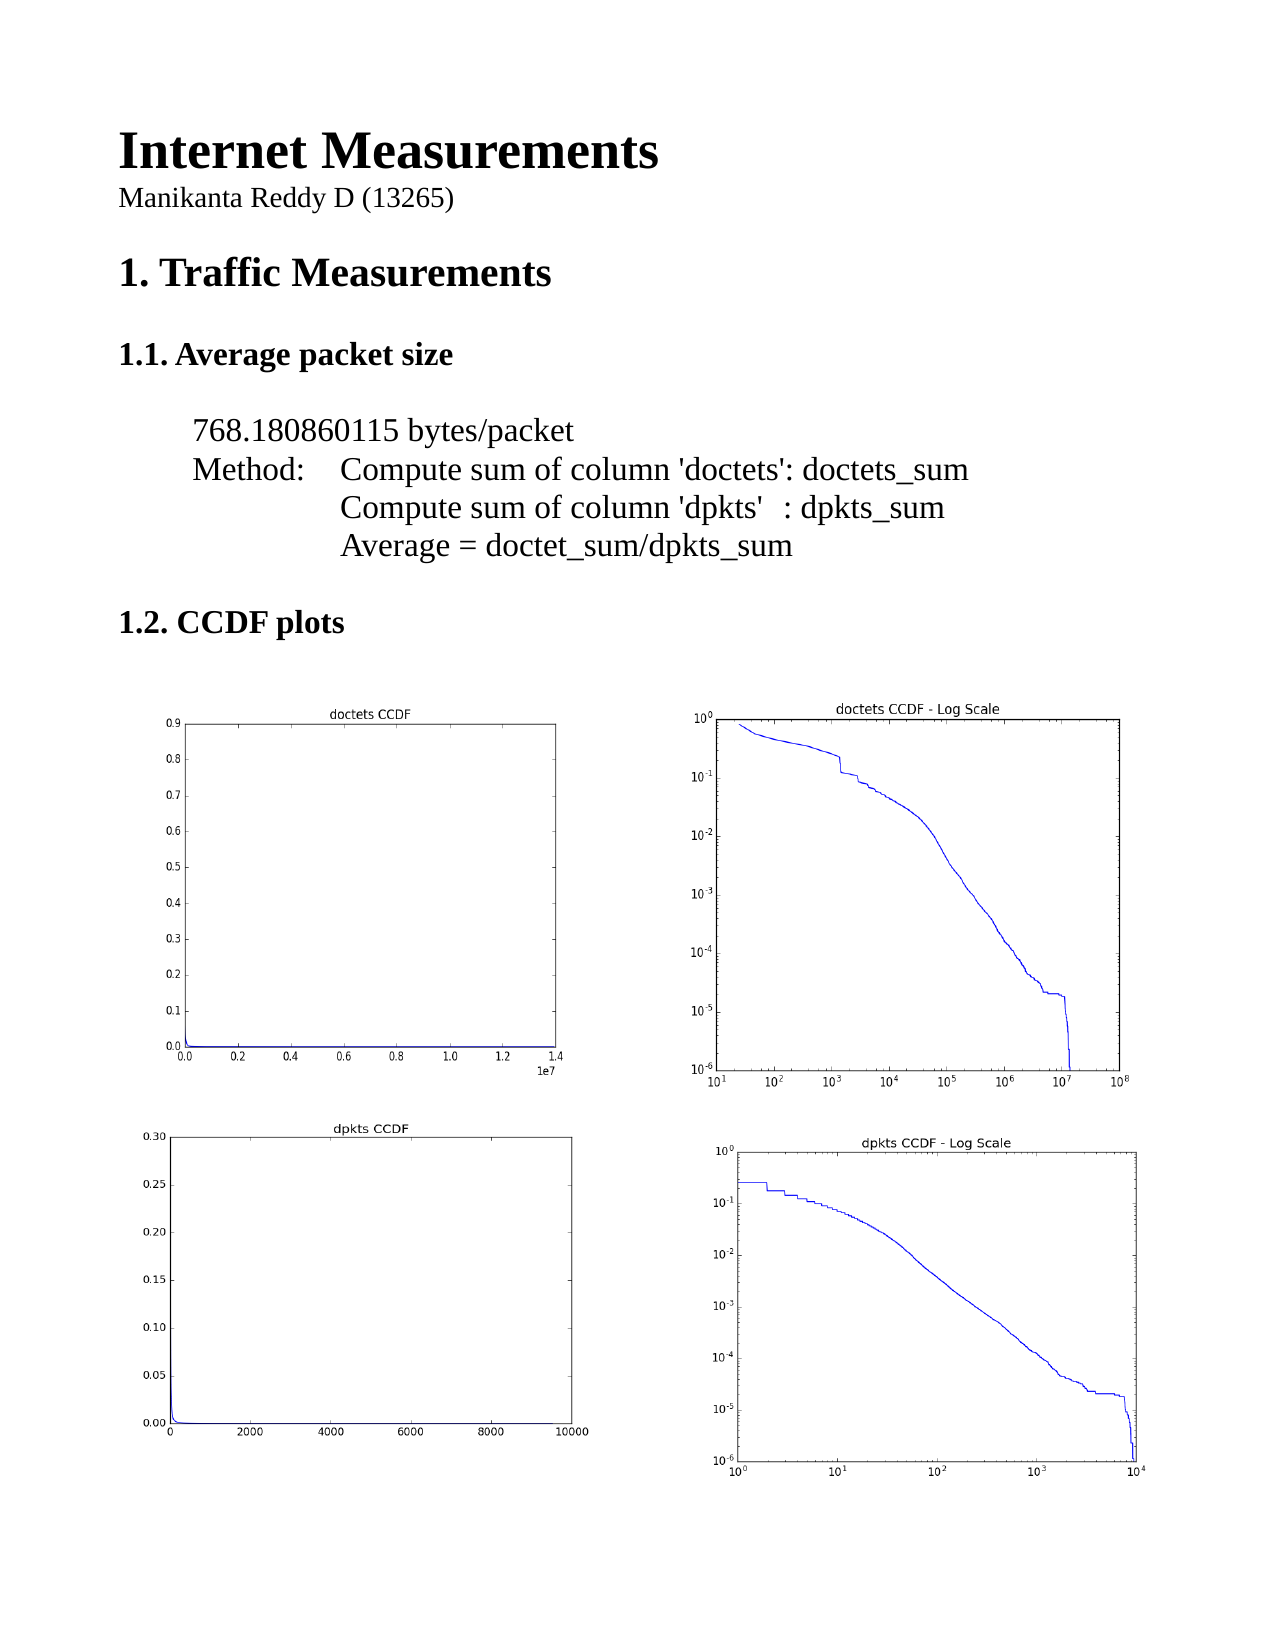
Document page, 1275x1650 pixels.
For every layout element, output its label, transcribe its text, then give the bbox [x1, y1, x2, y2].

text 1.2. CCDF plots [118, 602, 1157, 640]
text Method: Compute sum of column 'doctets': doctets_sum [118, 449, 1157, 487]
text Compute sum of column 'dpkts' : dpkts_sum [118, 487, 1157, 525]
text 1.1. Average packet size [118, 334, 1157, 372]
picture [105, 1101, 623, 1459]
text Manikanta Reddy D (13265) [118, 180, 1157, 214]
text Internet Measurements [118, 118, 1157, 180]
text 768.180860115 bytes/packet [118, 410, 1157, 449]
text Average = doctet_sum/dpkts_sum [118, 525, 1157, 564]
picture [125, 683, 603, 1087]
picture [651, 675, 1187, 1500]
text 1. Traffic Measurements [118, 247, 1157, 295]
